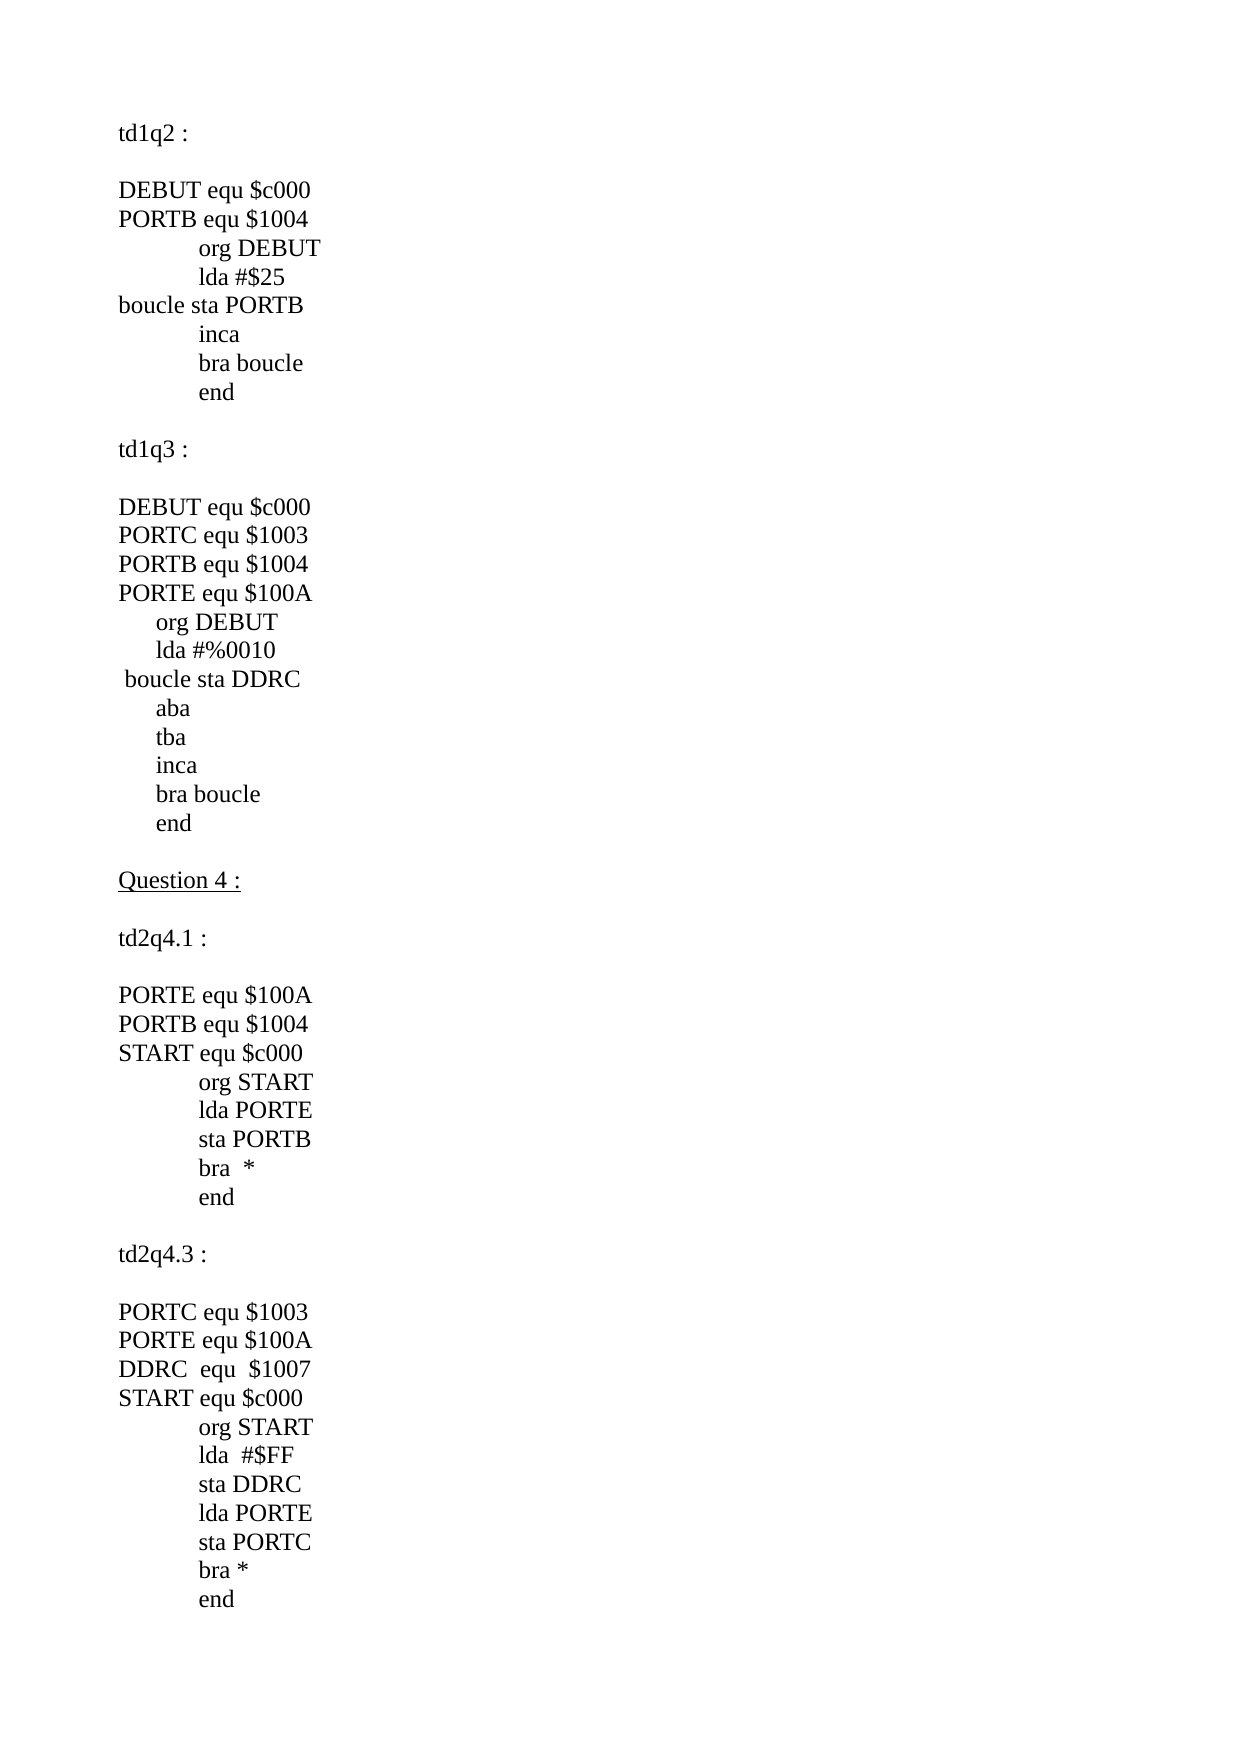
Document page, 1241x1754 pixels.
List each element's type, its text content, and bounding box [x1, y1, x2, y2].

text aba [118, 693, 1122, 722]
text td1q2 : [118, 118, 1122, 147]
text lda #%0010 [118, 636, 1122, 664]
text end [118, 377, 1122, 406]
text PORTE equ $100A [118, 578, 1122, 607]
text inca [118, 319, 1122, 348]
text PORTE equ $100A [118, 1326, 1122, 1354]
text DEBUT equ $c000 [118, 492, 1122, 521]
text lda #$25 [118, 262, 1122, 291]
text boucle sta PORTB [118, 291, 1122, 319]
text bra boucle [118, 348, 1122, 377]
text bra boucle [118, 779, 1122, 808]
text end [118, 808, 1122, 837]
text boucle sta DDRC [118, 664, 1122, 693]
text sta DDRC [118, 1469, 1122, 1498]
text bra * [118, 1556, 1122, 1584]
text org START [118, 1067, 1122, 1096]
text START equ $c000 [118, 1383, 1122, 1412]
text DEBUT equ $c000 [118, 176, 1122, 204]
text Question 4 : [118, 866, 1122, 894]
text td1q3 : [118, 434, 1122, 463]
text lda PORTE [118, 1096, 1122, 1124]
text PORTB equ $1004 [118, 1009, 1122, 1038]
text bra * [118, 1153, 1122, 1182]
text PORTB equ $1004 [118, 549, 1122, 578]
text PORTC equ $1003 [118, 521, 1122, 549]
text org DEBUT [118, 233, 1122, 262]
text PORTC equ $1003 [118, 1297, 1122, 1326]
text lda #$FF [118, 1441, 1122, 1469]
text sta PORTB [118, 1124, 1122, 1153]
text end [118, 1182, 1122, 1211]
text td2q4.3 : [118, 1239, 1122, 1268]
text org DEBUT [118, 607, 1122, 636]
text START equ $c000 [118, 1038, 1122, 1067]
text PORTB equ $1004 [118, 204, 1122, 233]
text td2q4.1 : [118, 923, 1122, 952]
text lda PORTE [118, 1498, 1122, 1527]
text end [118, 1584, 1122, 1613]
text org START [118, 1412, 1122, 1441]
text PORTE equ $100A [118, 981, 1122, 1009]
text DDRC equ $1007 [118, 1354, 1122, 1383]
text inca [118, 751, 1122, 779]
text sta PORTC [118, 1527, 1122, 1556]
text tba [118, 722, 1122, 751]
